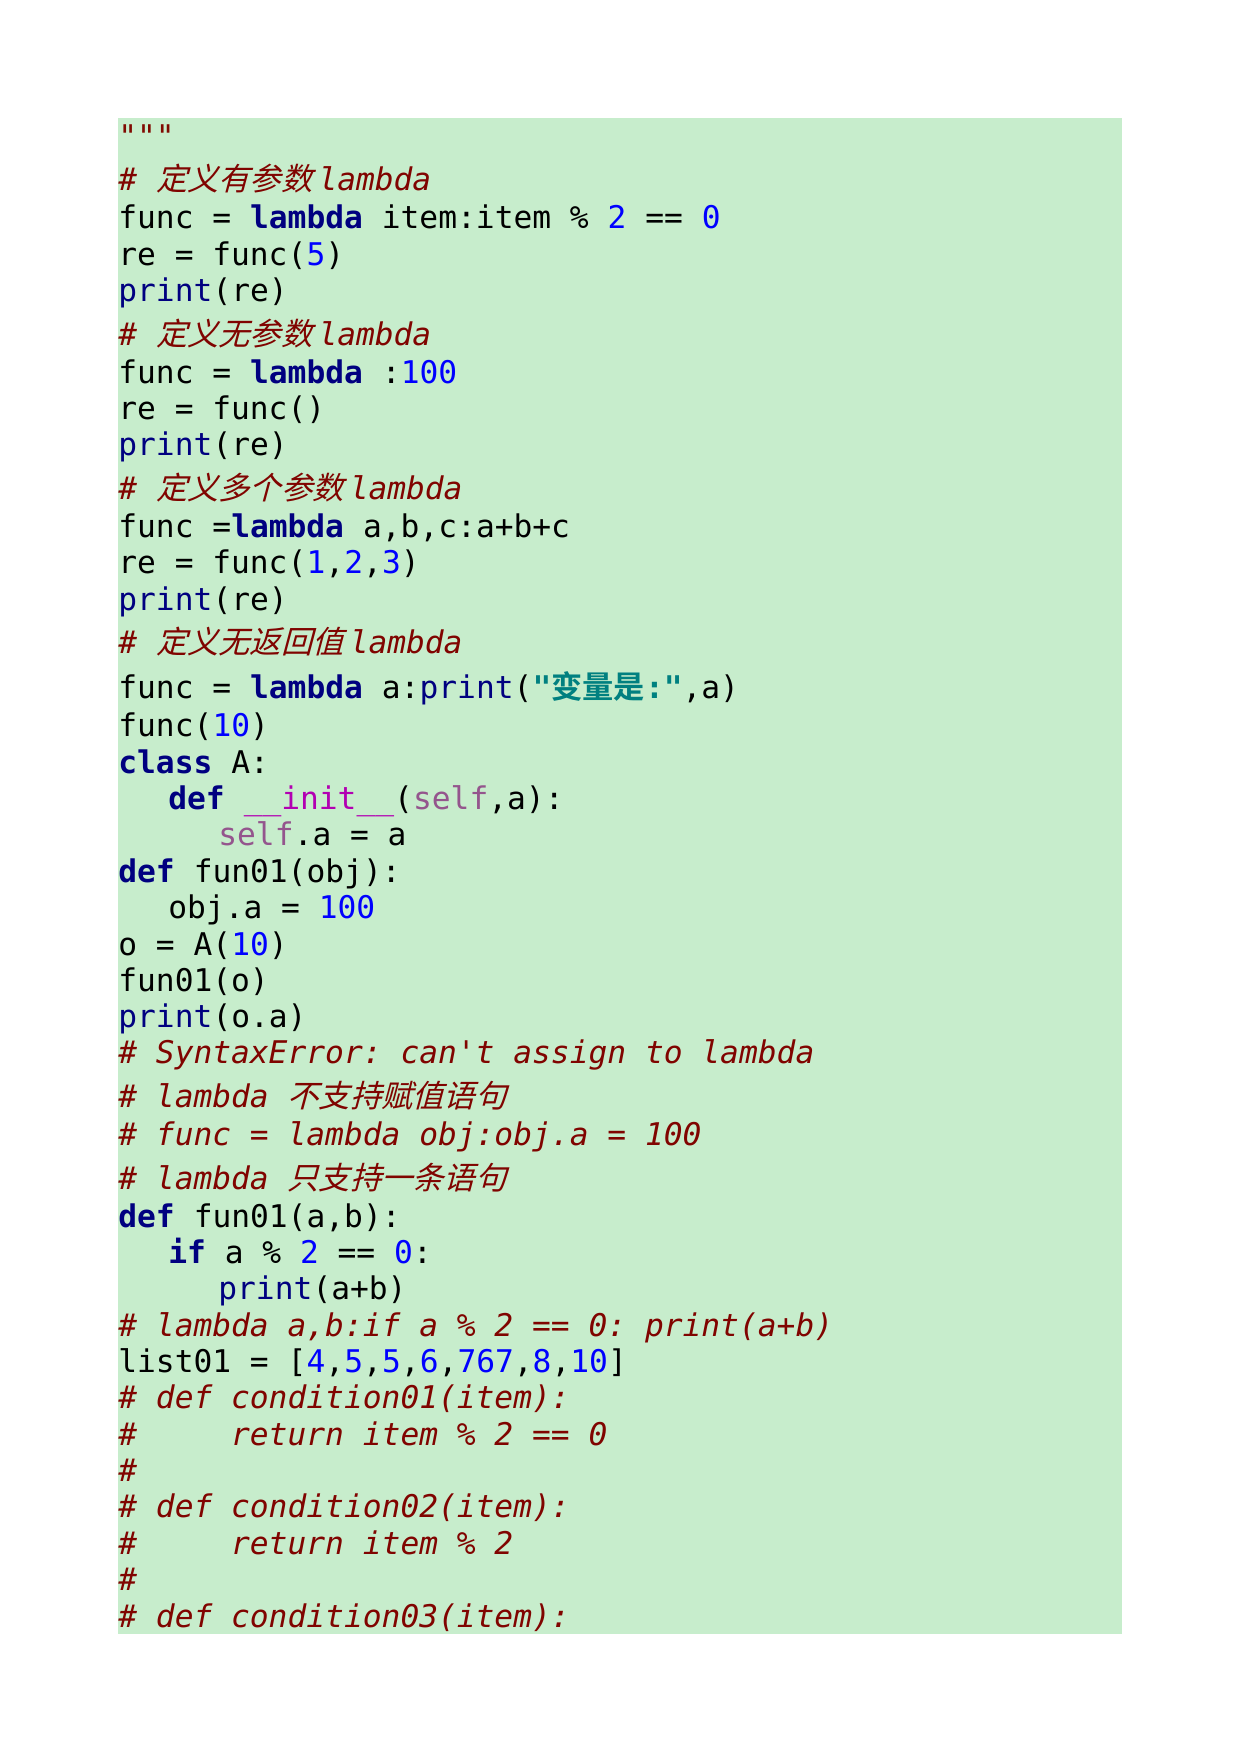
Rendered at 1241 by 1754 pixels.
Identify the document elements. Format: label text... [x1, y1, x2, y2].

text func(10) [118, 708, 1122, 744]
text # def condition03(item): [118, 1598, 1122, 1634]
text def __init__(self,a): [118, 780, 1122, 817]
text print(a+b) [118, 1271, 1122, 1307]
text # 定义无参数lambda [118, 309, 1122, 354]
text list01 = [4,5,5,6,767,8,10] [118, 1343, 1122, 1380]
text # lambda a,b:if a % 2 == 0: print(a+b) [118, 1307, 1122, 1343]
text class A: [118, 744, 1122, 780]
text # lambda 只支持一条语句 [118, 1153, 1122, 1198]
text def fun01(a,b): [118, 1198, 1122, 1234]
text # return item % 2 == 0 [118, 1416, 1122, 1452]
text # 定义有参数lambda [118, 154, 1122, 200]
text # func = lambda obj:obj.a = 100 [118, 1116, 1122, 1153]
text obj.a = 100 [118, 889, 1122, 926]
text print(re) [118, 427, 1122, 463]
text print(re) [118, 272, 1122, 309]
text # SyntaxError: can't assign to lambda [118, 1035, 1122, 1071]
text func = lambda item:item % 2 == 0 [118, 200, 1122, 236]
text re = func() [118, 390, 1122, 427]
text # [118, 1452, 1122, 1489]
text # return item % 2 [118, 1525, 1122, 1562]
text func =lambda a,b,c:a+b+c [118, 508, 1122, 544]
text # lambda 不支持赋值语句 [118, 1071, 1122, 1116]
text print(re) [118, 581, 1122, 617]
text fun01(o) [118, 962, 1122, 998]
text # def condition01(item): [118, 1380, 1122, 1416]
text func = lambda :100 [118, 354, 1122, 390]
text print(o.a) [118, 998, 1122, 1035]
text # def condition02(item): [118, 1489, 1122, 1525]
text re = func(1,2,3) [118, 544, 1122, 581]
text # 定义无返回值lambda [118, 617, 1122, 662]
text self.a = a [118, 817, 1122, 853]
text def fun01(obj): [118, 853, 1122, 889]
text o = A(10) [118, 926, 1122, 962]
text re = func(5) [118, 236, 1122, 272]
text func = lambda a:print("变量是:",a) [118, 662, 1122, 708]
text # [118, 1562, 1122, 1598]
text if a % 2 == 0: [118, 1234, 1122, 1271]
text """ [118, 118, 1122, 154]
text # 定义多个参数lambda [118, 463, 1122, 508]
